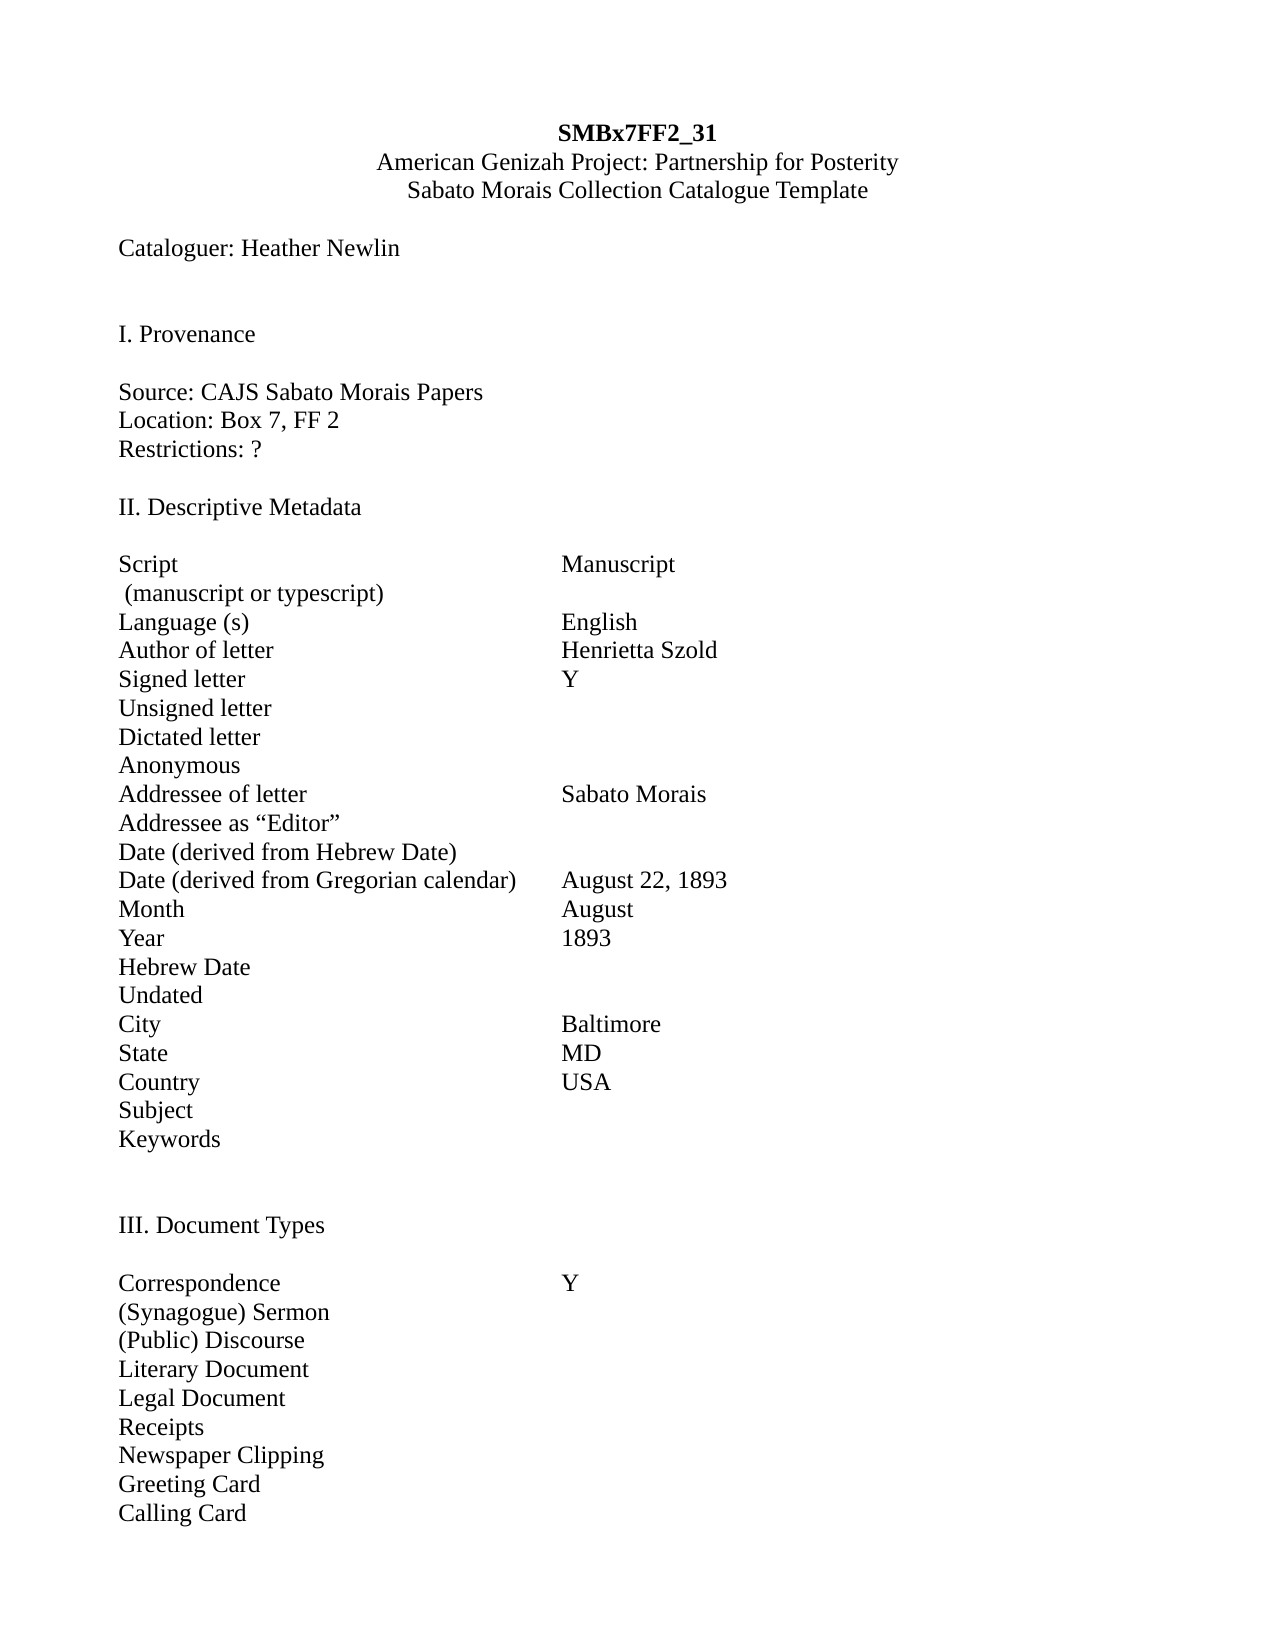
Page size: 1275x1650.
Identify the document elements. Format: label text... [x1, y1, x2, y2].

text Hebrew Date [118, 952, 1157, 981]
text I. Provenance [118, 319, 1157, 348]
text Receipts [118, 1412, 1157, 1441]
text Subject [118, 1096, 1157, 1124]
text Correspondence Y [118, 1268, 1157, 1297]
text Source: CAJS Sabato Morais Papers [118, 377, 1157, 406]
text Undated [118, 981, 1157, 1009]
text SMBx7FF2_31 [118, 118, 1157, 147]
text Signed letter Y [118, 664, 1157, 693]
text II. Descriptive Metadata [118, 492, 1157, 521]
text American Genizah Project: Partnership for Posterity [118, 147, 1157, 176]
text Location: Box 7, FF 2 [118, 406, 1157, 434]
text (manuscript or typescript) [118, 578, 1157, 607]
text Calling Card [118, 1498, 1157, 1527]
text Dictated letter [118, 722, 1157, 751]
text Legal Document [118, 1383, 1157, 1412]
text III. Document Types [118, 1211, 1157, 1239]
text Sabato Morais Collection Catalogue Template [118, 176, 1157, 204]
text Addressee of letter Sabato Morais [118, 779, 1157, 808]
text Keywords [118, 1124, 1157, 1153]
text Year 1893 [118, 923, 1157, 952]
text Date (derived from Gregorian calendar) August 22, 1893 [118, 866, 1157, 894]
text Country USA [118, 1067, 1157, 1096]
text Cataloguer: Heather Newlin [118, 233, 1157, 262]
text Unsigned letter [118, 693, 1157, 722]
text Greeting Card [118, 1469, 1157, 1498]
text Month August [118, 894, 1157, 923]
text (Public) Discourse [118, 1326, 1157, 1354]
text (Synagogue) Sermon [118, 1297, 1157, 1326]
text Anonymous [118, 751, 1157, 779]
text Restrictions: ? [118, 434, 1157, 463]
text State MD [118, 1038, 1157, 1067]
text Date (derived from Hebrew Date) [118, 837, 1157, 866]
text Literary Document [118, 1354, 1157, 1383]
text Script Manuscript [118, 549, 1157, 578]
text Addressee as “Editor” [118, 808, 1157, 837]
text Newspaper Clipping [118, 1441, 1157, 1469]
text City Baltimore [118, 1009, 1157, 1038]
text Language (s) English [118, 607, 1157, 636]
text Author of letter Henrietta Szold [118, 636, 1157, 664]
